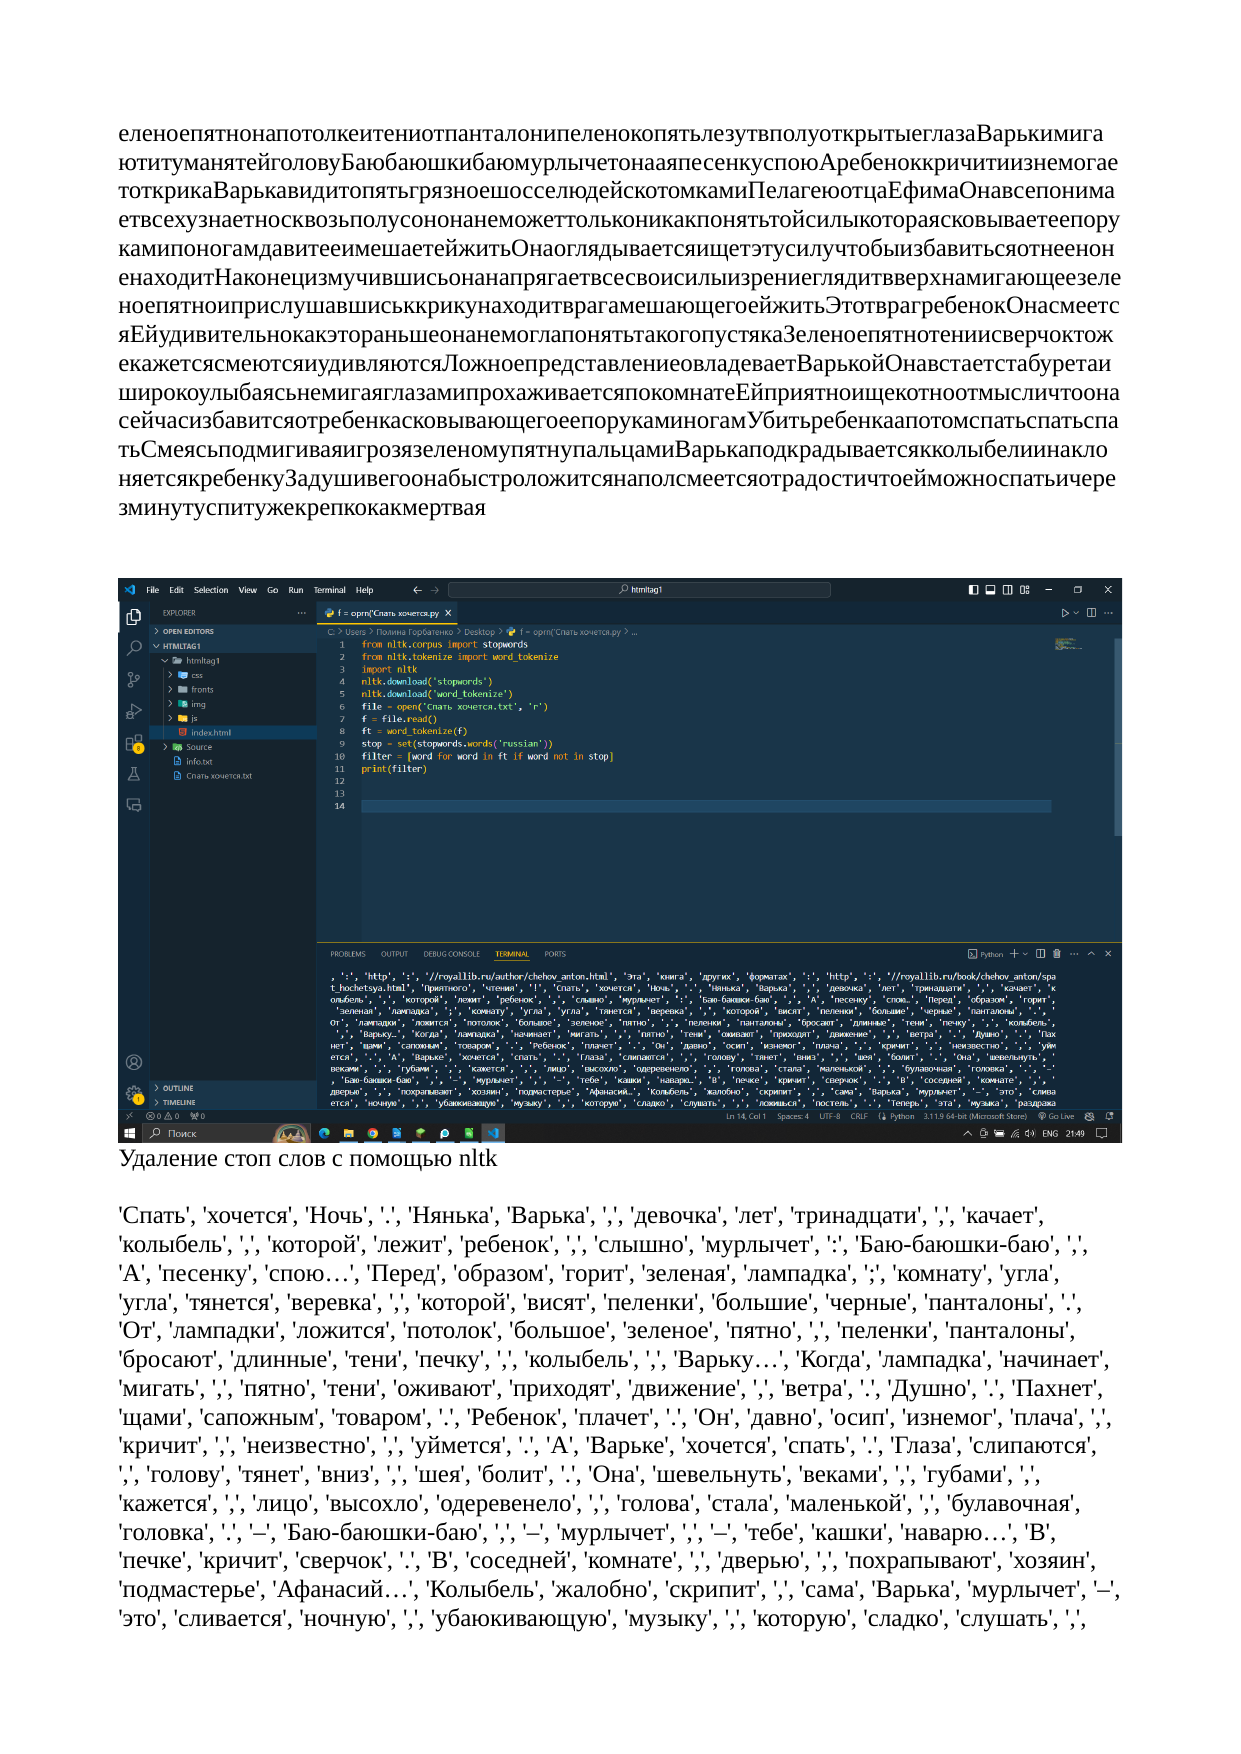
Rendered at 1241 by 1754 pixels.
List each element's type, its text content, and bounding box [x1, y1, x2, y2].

text Удаление стоп слов с помощью nltk [118, 1143, 1122, 1172]
picture [118, 578, 1123, 1143]
text еленоепятнонапотолкеитениотпанталонипеленокопятьлезутвполуоткрытыеглазаВарькимигаютитуманятейголовуБаюбаюшкибаюмурлычетонааяпесенкуспоюАребеноккричитиизнемогаетоткрикаВарькавидитопятьгрязноешосселюдейскотомкамиПелагеюотцаЕфимаОнавсепонимаетвсехузнаетносквозьполусононанеможеттольконикакпонятьтойсилыкотораясковываетеепорукамипоногамдавитееимешаетейжитьОнаоглядываетсяищетэтусилучтобыизбавитьсяотнееноненаходитНаконецизмучившисьонанапрягаетвсесвоисилыизрениеглядитвверхнамигающеезеленоепятноиприслушавшиськкрикунаходитврагамешающегоейжитьЭтотврагребенокОнасмеетсяЕйудивительнокакэтораньшеонанемоглапонятьтакогопустякаЗеленоепятнотениисверчоктожекажетсясмеютсяиудивляютсяЛожноепредставлениеовладеваетВарькойОнавстаетстабуретаиширокоулыбаясьнемигаяглазамипрохаживаетсяпокомнатеЕйприятноищекотноотмысличтоонасейчасизбавитсяотребенкасковывающегоеепорукаминогамУбитьребенкаапотомспатьспатьспатьСмеясьподмигиваяигрозязеленомупятнупальцамиВарькаподкрадываетсякколыбелиинаклоняетсякребенкуЗадушивегоонабыстроложитсянаполсмеетсяотрадостичтоейможноспатьичерезминутуспитужекрепкокакмертвая [118, 118, 1122, 521]
text 'Спать', 'хочется', 'Ночь', '.', 'Нянька', 'Варька', ',', 'девочка', 'лет', 'тринадцати', ',', 'качает', 'колыбель', ',', 'которой', 'лежит', 'ребенок', ',', 'слышно', 'мурлычет', ':', 'Баю-баюшки-баю', ',', 'А', 'песенку', 'спою…', 'Перед', 'образом', 'горит', 'зеленая', 'лампадка', ';', 'комнату', 'угла', 'угла', 'тянется', 'веревка', ',', 'которой', 'висят', 'пеленки', 'большие', 'черные', 'панталоны', '.', 'От', 'лампадки', 'ложится', 'потолок', 'большое', 'зеленое', 'пятно', ',', 'пеленки', 'панталоны', 'бросают', 'длинные', 'тени', 'печку', ',', 'колыбель', ',', 'Варьку…', 'Когда', 'лампадка', 'начинает', 'мигать', ',', 'пятно', 'тени', 'оживают', 'приходят', 'движение', ',', 'ветра', '.', 'Душно', '.', 'Пахнет', 'щами', 'сапожным', 'товаром', '.', 'Ребенок', 'плачет', '.', 'Он', 'давно', 'осип', 'изнемог', 'плача', ',', 'кричит', ',', 'неизвестно', ',', 'уймется', '.', 'А', 'Варьке', 'хочется', 'спать', '.', 'Глаза', 'слипаются', ',', 'голову', 'тянет', 'вниз', ',', 'шея', 'болит', '.', 'Она', 'шевельнуть', 'веками', ',', 'губами', ',', 'кажется', ',', 'лицо', 'высохло', 'одеревенело', ',', 'голова', 'стала', 'маленькой', ',', 'булавочная', 'головка', '.', '–', 'Баю-баюшки-баю', ',', '–', 'мурлычет', ',', '–', 'тебе', 'кашки', 'наварю…', 'В', 'печке', 'кричит', 'сверчок', '.', 'В', 'соседней', 'комнате', ',', 'дверью', ',', 'похрапывают', 'хозяин', 'подмастерье', 'Афанасий…', 'Колыбель', 'жалобно', 'скрипит', ',', 'сама', 'Варька', 'мурлычет', '–', 'это', 'сливается', 'ночную', ',', 'убаюкивающую', 'музыку', ',', 'которую', 'сладко', 'слушать', ',', [118, 1200, 1122, 1632]
